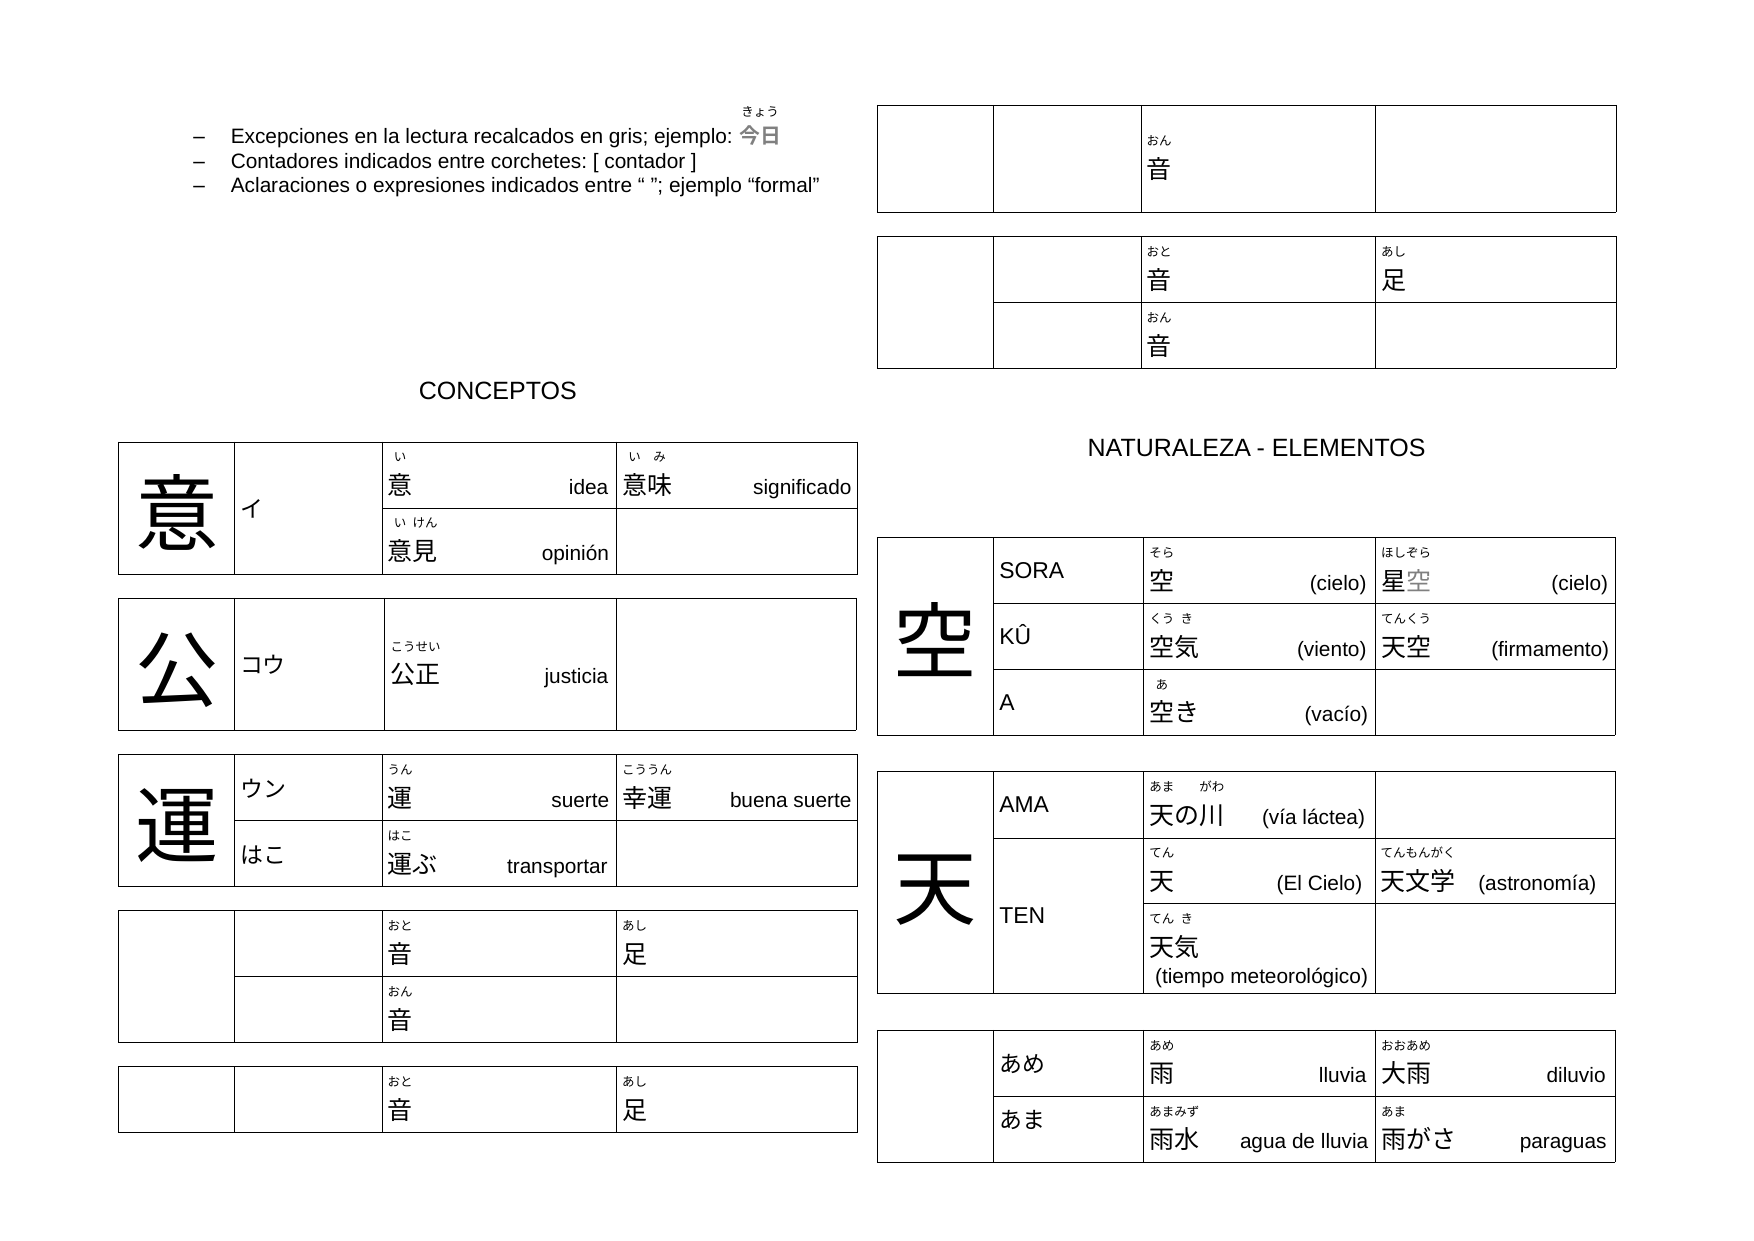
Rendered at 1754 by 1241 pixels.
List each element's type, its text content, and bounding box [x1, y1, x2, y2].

list Excepciones en la lectura recalcados en gris; ejemplo: 今日きょう [193, 105, 877, 149]
table_header 公 [119, 599, 234, 730]
table_header [878, 1031, 993, 1162]
table_header 空 [878, 538, 993, 735]
list Contadores indicados entre corchetes: [ contador ] [193, 149, 877, 173]
table_header 空そら (cielo) [1144, 538, 1375, 603]
table_cell [1376, 904, 1615, 993]
table_header 足あし [1376, 237, 1616, 302]
table_header [994, 237, 1141, 302]
table_cell [1376, 106, 1616, 212]
table_header 意い idea [383, 443, 616, 507]
table_header 足あし [617, 1067, 857, 1132]
table_cell 意い見けん opinión [383, 509, 616, 574]
table_cell [235, 977, 382, 1042]
table_cell 空あき (vacío) [1144, 670, 1375, 735]
table_cell TEN [994, 839, 1143, 993]
table_header [878, 237, 993, 368]
table_header 天 [878, 772, 993, 993]
table_header 大おお雨あめ diluvio [1376, 1031, 1615, 1096]
table_header ウン [235, 755, 382, 820]
table_header 星ほし空ぞら (cielo) [1376, 538, 1615, 603]
table_header 天あまの川がわ (vía láctea) [1144, 772, 1375, 837]
table_cell KÛ [994, 604, 1143, 669]
table_cell 天てん空くう (firmamento) [1376, 604, 1615, 669]
table_cell [1376, 670, 1615, 735]
table_cell 雨あまがさ paraguas [1376, 1097, 1615, 1162]
table_header 意い味み significado [617, 443, 857, 507]
table_header 運 [119, 755, 234, 886]
table_header [119, 1067, 234, 1132]
table_header [235, 911, 382, 976]
table_cell 雨あま水みず agua de lluvia [1144, 1097, 1375, 1162]
table_cell はこ [235, 821, 382, 886]
table_header 公こう正せい justicia [385, 599, 616, 730]
table_header 音おと [383, 1067, 616, 1132]
table_cell [617, 509, 857, 574]
table_cell 音おん [383, 977, 616, 1042]
table_header 雨あめ lluvia [1144, 1031, 1375, 1096]
table_cell A [994, 670, 1143, 735]
table_cell 天てん (El Cielo) [1144, 839, 1375, 903]
text CONCEPTOS [118, 376, 877, 405]
table_header SORA [994, 538, 1143, 603]
table_header [617, 599, 856, 730]
table_cell [617, 977, 857, 1042]
table_header [878, 106, 993, 212]
table_header 運うん suerte [383, 755, 616, 820]
table_cell [1376, 303, 1616, 368]
table_cell [994, 303, 1141, 368]
table_header 音おと [1142, 237, 1375, 302]
table_header あめ [994, 1031, 1143, 1096]
table_header [119, 911, 234, 1042]
table_cell 運はこぶ transportar [383, 821, 616, 886]
table_header 幸こう運うん buena suerte [617, 755, 857, 820]
table_cell 音おん [1142, 303, 1375, 368]
table_cell あま [994, 1097, 1143, 1162]
table_cell 天てん気き (tiempo meteorológico) [1144, 904, 1375, 993]
text NATURALEZA - ELEMENTOS [877, 433, 1636, 462]
table_header 音おと [383, 911, 616, 976]
table_header 意 [119, 443, 234, 574]
table_header 足あし [617, 911, 857, 976]
table_header コウ [235, 599, 384, 730]
list Aclaraciones o expresiones indicados entre “ ”; ejemplo “formal” [193, 173, 877, 197]
table_header [1376, 772, 1615, 837]
table_cell [994, 106, 1141, 212]
table_header [235, 1067, 382, 1132]
table_cell [617, 821, 857, 886]
table_header イ [235, 443, 382, 574]
table_header AMA [994, 772, 1143, 837]
table_cell 空くう気き (viento) [1144, 604, 1375, 669]
table_cell 天てん文もん学がく (astronomía) [1376, 839, 1615, 903]
table_cell 音おん [1142, 106, 1375, 212]
